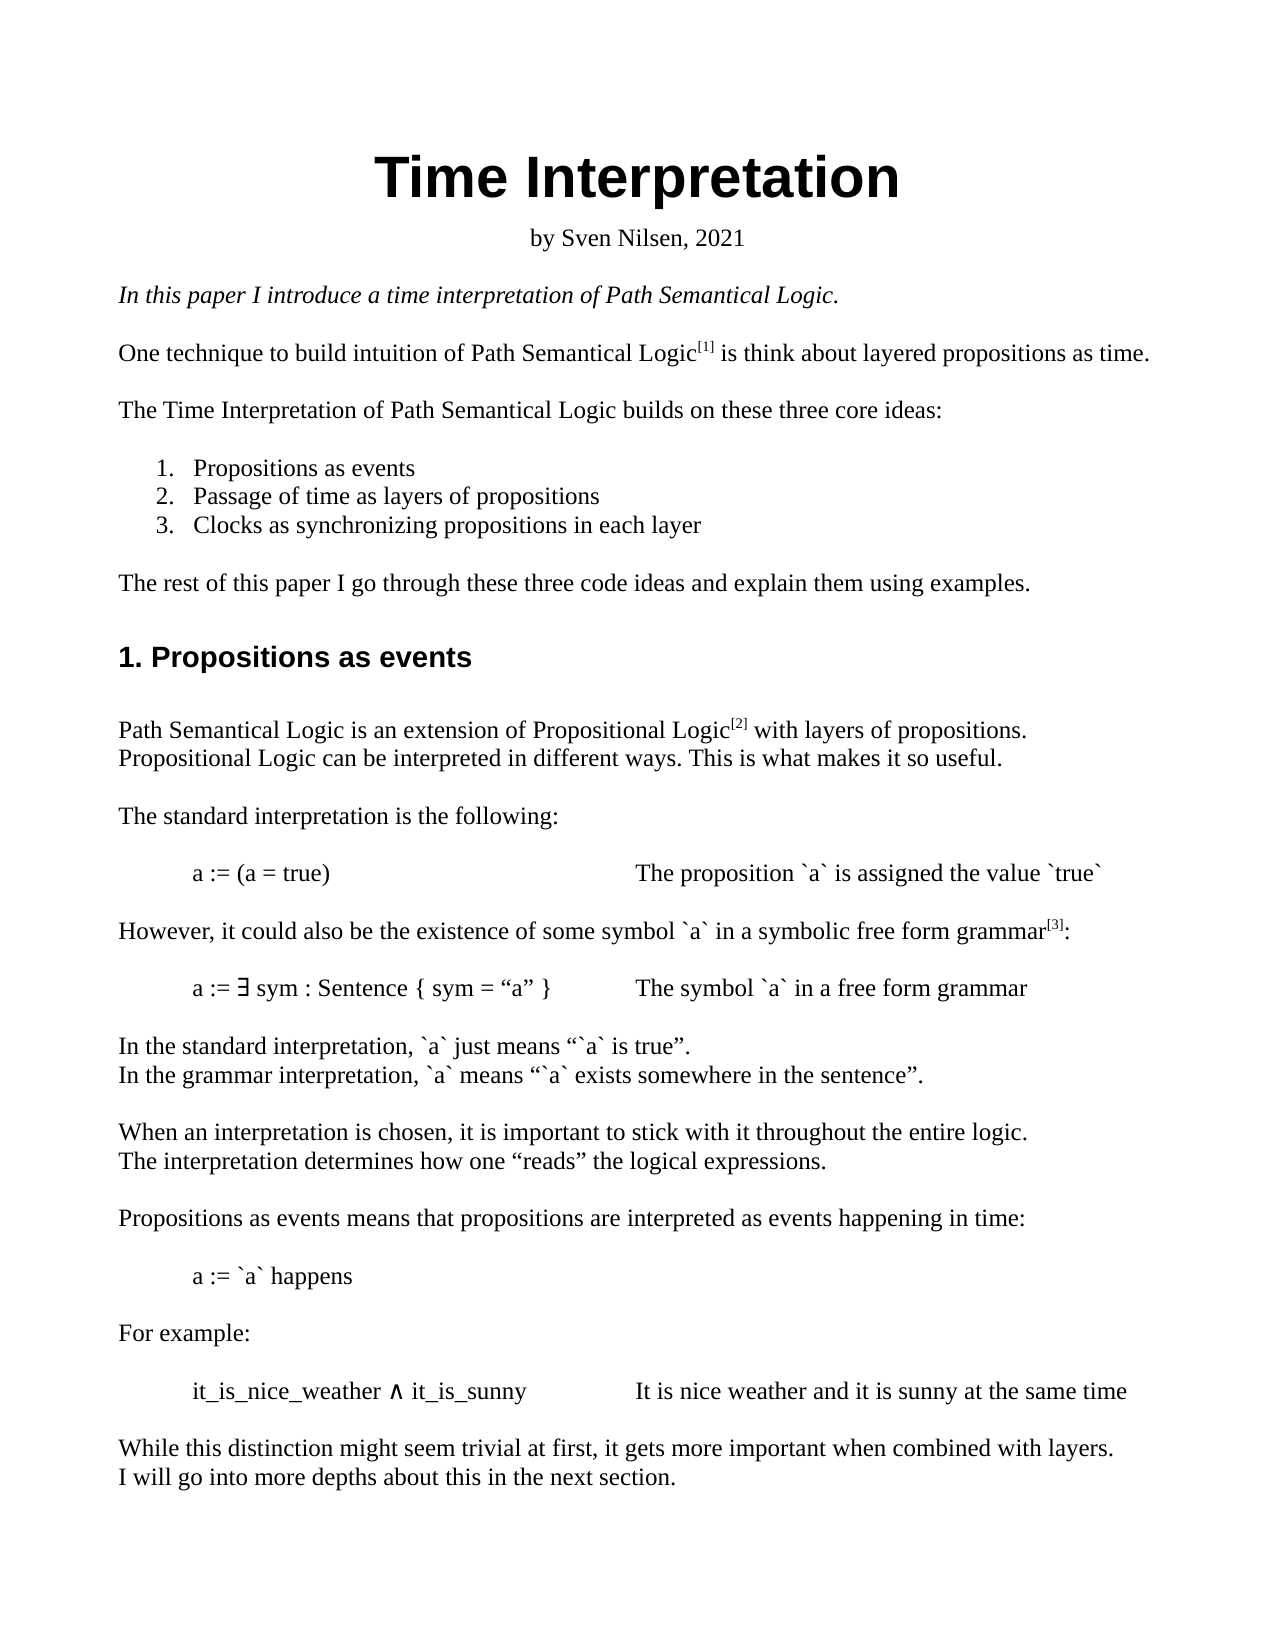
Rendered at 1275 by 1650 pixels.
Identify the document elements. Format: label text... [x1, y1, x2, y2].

text Propositions as events means that propositions are interpreted as events happening in time: [118, 1203, 1157, 1232]
text it_is_nice_weather ∧ it_is_sunny It is nice weather and it is sunny at the same time [118, 1376, 1157, 1405]
text For example: [118, 1318, 1157, 1347]
list Clocks as synchronizing propositions in each layer [156, 510, 1157, 539]
text a := ∃ sym : Sentence { sym = “a” } The symbol `a` in a free form grammar [118, 973, 1157, 1002]
title Time Interpretation [118, 143, 1157, 210]
text The interpretation determines how one “reads” the logical expressions. [118, 1146, 1157, 1175]
text Propositional Logic can be interpreted in different ways. This is what makes it so useful. [118, 743, 1157, 772]
text a := `a` happens [118, 1261, 1157, 1290]
text The rest of this paper I go through these three code ideas and explain them using examples. [118, 568, 1157, 596]
text In this paper I introduce a time interpretation of Path Semantical Logic. [118, 280, 1157, 309]
text I will go into more depths about this in the next section. [118, 1462, 1157, 1491]
text However, it could also be the existence of some symbol `a` in a symbolic free form grammar[3]: [118, 916, 1157, 945]
text The Time Interpretation of Path Semantical Logic builds on these three core ideas: [118, 395, 1157, 424]
text a := (a = true) The proposition `a` is assigned the value `true` [118, 858, 1157, 887]
list Propositions as events [156, 453, 1157, 481]
text While this distinction might seem trivial at first, it gets more important when combined with layers. [118, 1433, 1157, 1462]
text In the standard interpretation, `a` just means “`a` is true”. In the grammar interpretation, `a` means “`a` exists somewhere in the sentence”. [118, 1031, 1157, 1088]
subtitle 1. Propositions as events [118, 640, 1157, 673]
text by Sven Nilsen, 2021 [118, 223, 1157, 251]
list Passage of time as layers of propositions [156, 481, 1157, 510]
text The standard interpretation is the following: [118, 801, 1157, 830]
text One technique to build intuition of Path Semantical Logic[1] is think about layered propositions as time. [118, 338, 1157, 366]
text When an interpretation is chosen, it is important to stick with it throughout the entire logic. [118, 1117, 1157, 1146]
text Path Semantical Logic is an extension of Propositional Logic[2] with layers of propositions. [118, 715, 1157, 743]
